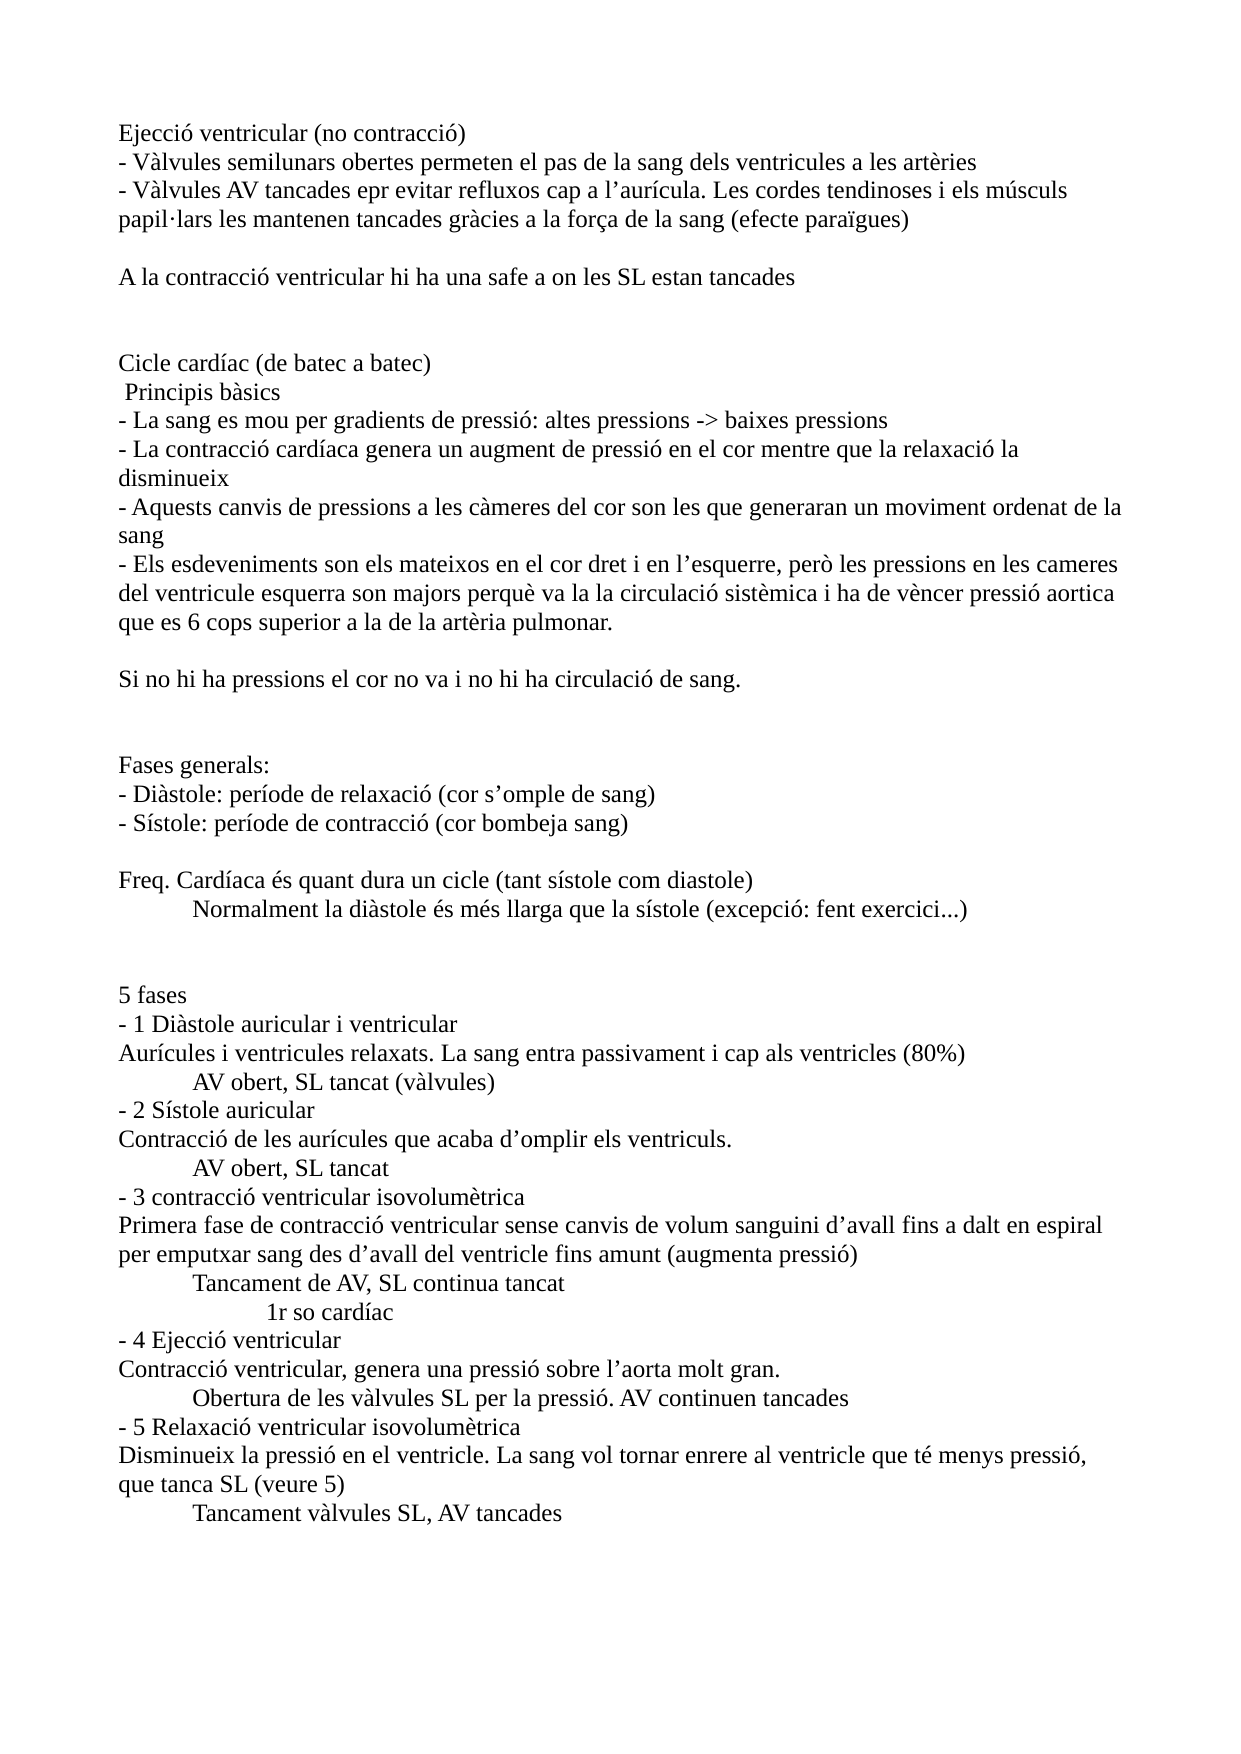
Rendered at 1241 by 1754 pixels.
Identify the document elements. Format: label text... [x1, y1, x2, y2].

text Tancament vàlvules SL, AV tancades [118, 1498, 1122, 1527]
text - Diàstole: període de relaxació (cor s’omple de sang) [118, 779, 1122, 808]
text Primera fase de contracció ventricular sense canvis de volum sanguini d’avall fins a dalt en espiral per emputxar sang des d’avall del ventricle fins amunt (augmenta pressió) [118, 1211, 1122, 1268]
text - Sístole: període de contracció (cor bombeja sang) [118, 808, 1122, 837]
text - Aquests canvis de pressions a les càmeres del cor son les que generaran un moviment ordenat de la sang [118, 492, 1122, 549]
text A la contracció ventricular hi ha una safe a on les SL estan tancades [118, 262, 1122, 291]
text - 2 Sístole auricular [118, 1096, 1122, 1124]
text Obertura de les vàlvules SL per la pressió. AV continuen tancades [118, 1383, 1122, 1412]
text - Els esdeveniments son els mateixos en el cor dret i en l’esquerre, però les pressions en les cameres del ventricule esquerra son majors perquè va la la circulació sistèmica i ha de vèncer pressió aortica que es 6 cops superior a la de la artèria pulmonar. [118, 549, 1122, 636]
text Normalment la diàstole és més llarga que la sístole (excepció: fent exercici...) [118, 894, 1122, 923]
text Fases generals: [118, 751, 1122, 779]
text - 5 Relaxació ventricular isovolumètrica [118, 1412, 1122, 1441]
text Tancament de AV, SL continua tancat [118, 1268, 1122, 1297]
text Principis bàsics [118, 377, 1122, 406]
text Aurícules i ventricules relaxats. La sang entra passivament i cap als ventricles (80%) [118, 1038, 1122, 1067]
text AV obert, SL tancat (vàlvules) [118, 1067, 1122, 1096]
text Freq. Cardíaca és quant dura un cicle (tant sístole com diastole) [118, 866, 1122, 894]
text Cicle cardíac (de batec a batec) [118, 348, 1122, 377]
text Contracció de les aurícules que acaba d’omplir els ventriculs. [118, 1124, 1122, 1153]
text Ejecció ventricular (no contracció) [118, 118, 1122, 147]
text - La sang es mou per gradients de pressió: altes pressions -> baixes pressions [118, 406, 1122, 434]
text Si no hi ha pressions el cor no va i no hi ha circulació de sang. [118, 664, 1122, 693]
text - 4 Ejecció ventricular [118, 1326, 1122, 1354]
text - Vàlvules AV tancades epr evitar refluxos cap a l’aurícula. Les cordes tendinoses i els músculs papil·lars les mantenen tancades gràcies a la força de la sang (efecte paraïgues) [118, 176, 1122, 233]
text AV obert, SL tancat [118, 1153, 1122, 1182]
text Contracció ventricular, genera una pressió sobre l’aorta molt gran. [118, 1354, 1122, 1383]
text - La contracció cardíaca genera un augment de pressió en el cor mentre que la relaxació la disminueix [118, 434, 1122, 492]
text - 1 Diàstole auricular i ventricular [118, 1009, 1122, 1038]
text Disminueix la pressió en el ventricle. La sang vol tornar enrere al ventricle que té menys pressió, que tanca SL (veure 5) [118, 1441, 1122, 1498]
text - 3 contracció ventricular isovolumètrica [118, 1182, 1122, 1211]
text 5 fases [118, 981, 1122, 1009]
text 1r so cardíac [118, 1297, 1122, 1326]
text - Vàlvules semilunars obertes permeten el pas de la sang dels ventricules a les artèries [118, 147, 1122, 176]
